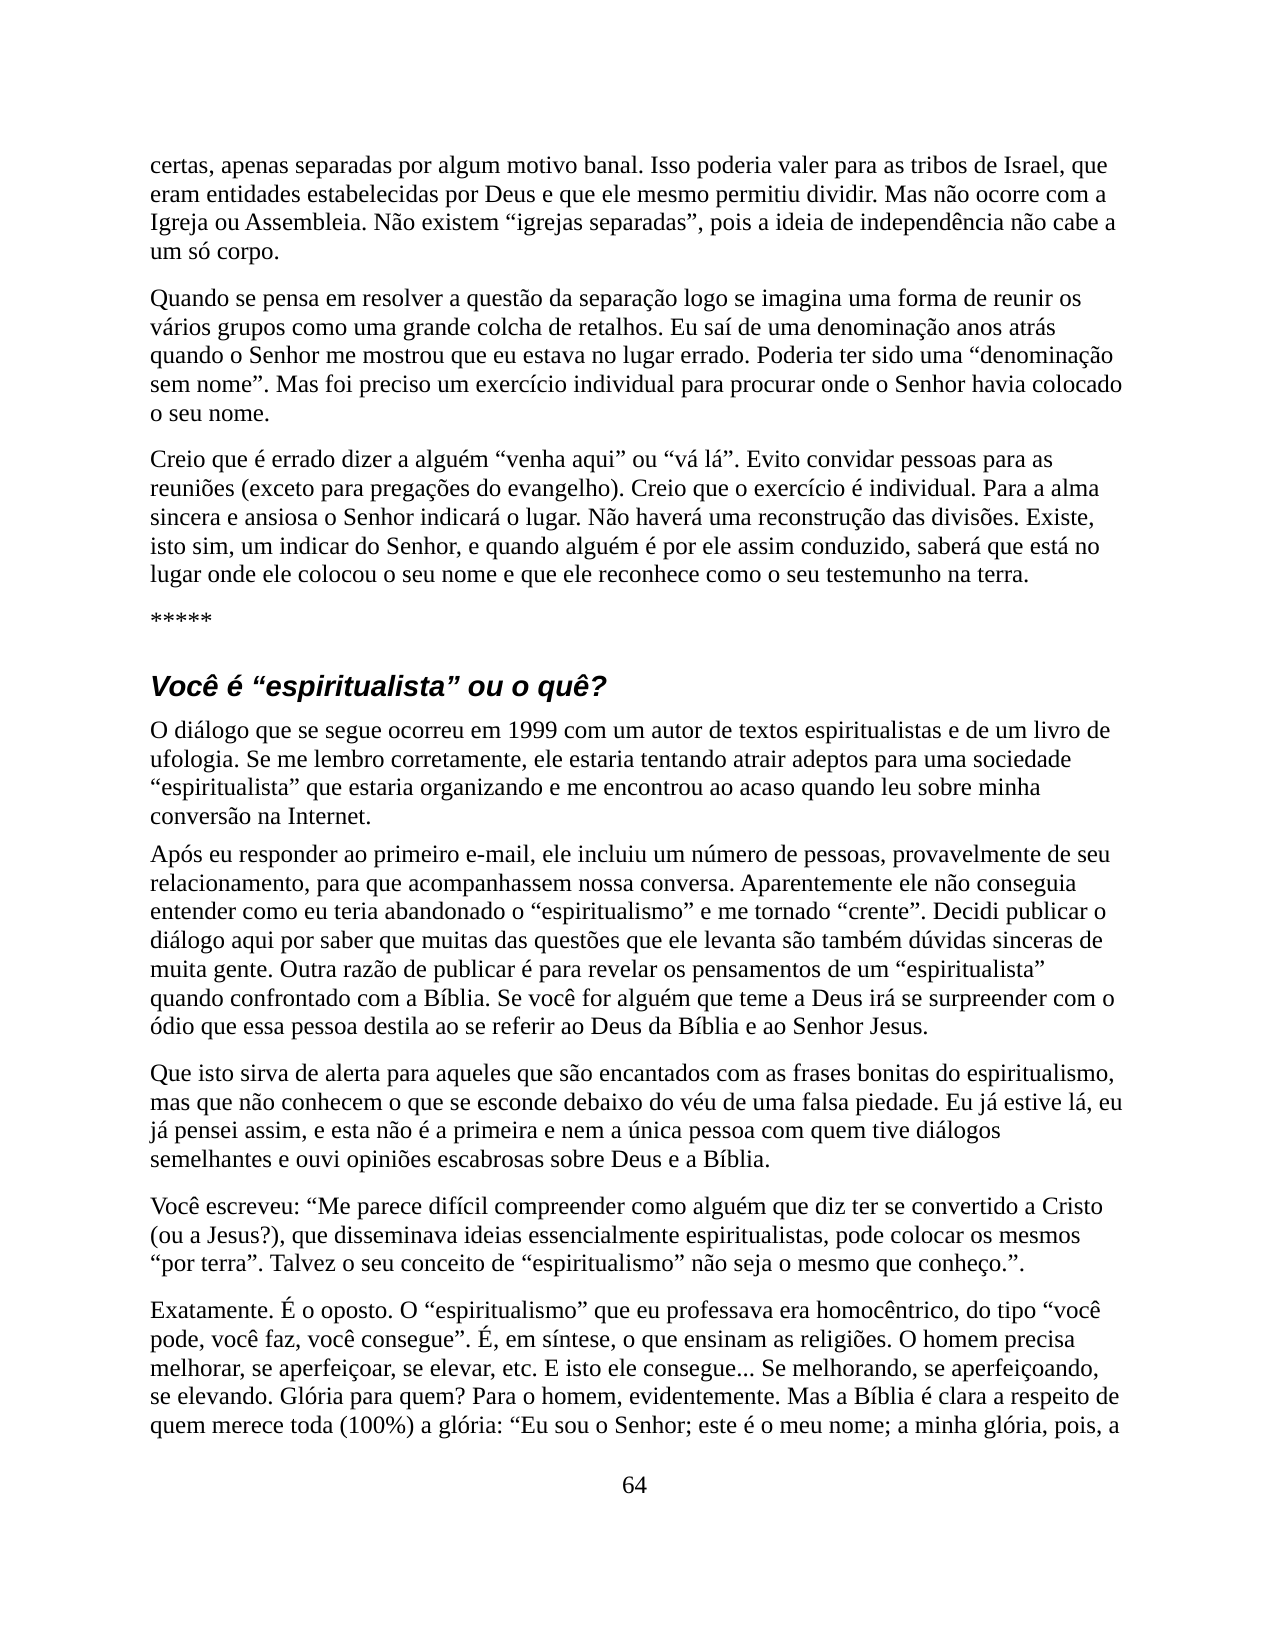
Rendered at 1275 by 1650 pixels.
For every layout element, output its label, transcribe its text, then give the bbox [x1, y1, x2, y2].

text Que isto sirva de alerta para aqueles que são encantados com as frases bonitas do espiritualismo, mas que não conhecem o que se esconde debaixo do véu de uma falsa piedade. Eu já estive lá, eu já pensei assim, e esta não é a primeira e nem a única pessoa com quem tive diálogos semelhantes e ouvi opiniões escabrosas sobre Deus e a Bíblia. [150, 1058, 1125, 1173]
text Você escreveu: “Me parece difícil compreender como alguém que diz ter se convertido a Cristo (ou a Jesus?), que disseminava ideias essencialmente espiritualistas, pode colocar os mesmos “por terra”. Talvez o seu conceito de “espiritualismo” não seja o mesmo que conheço.”. [150, 1191, 1125, 1277]
text Quando se pensa em resolver a questão da separação logo se imagina uma forma de reunir os vários grupos como uma grande colcha de retalhos. Eu saí de uma denominação anos atrás quando o Senhor me mostrou que eu estava no lugar errado. Poderia ter sido uma “denominação sem nome”. Mas foi preciso um exercício individual para procurar onde o Senhor havia colocado o seu nome. [150, 283, 1125, 427]
subtitle Você é “espiritualista” ou o quê? [150, 669, 1125, 702]
text Exatamente. É o oposto. O “espiritualismo” que eu professava era homocêntrico, do tipo “você pode, você faz, você consegue”. É, em síntese, o que ensinam as religiões. O homem precisa melhorar, se aperfeiçoar, se elevar, etc. E isto ele consegue... Se melhorando, se aperfeiçoando, se elevando. Glória para quem? Para o homem, evidentemente. Mas a Bíblia é clara a respeito de quem merece toda (100%) a glória: “Eu sou o Senhor; este é o meu nome; a minha glória, pois, a [150, 1295, 1125, 1439]
text ***** [150, 606, 1125, 635]
text Creio que é errado dizer a alguém “venha aqui” ou “vá lá”. Evito convidar pessoas para as reuniões (exceto para pregações do evangelho). Creio que o exercício é individual. Para a alma sincera e ansiosa o Senhor indicará o lugar. Não haverá uma reconstrução das divisões. Existe, isto sim, um indicar do Senhor, e quando alguém é por ele assim conduzido, saberá que está no lugar onde ele colocou o seu nome e que ele reconhece como o seu testemunho na terra. [150, 444, 1125, 588]
text certas, apenas separadas por algum motivo banal. Isso poderia valer para as tribos de Israel, que eram entidades estabelecidas por Deus e que ele mesmo permitiu dividir. Mas não ocorre com a Igreja ou Assembleia. Não existem “igrejas separadas”, pois a ideia de independência não cabe a um só corpo. [150, 150, 1125, 265]
text O diálogo que se segue ocorreu em 1999 com um autor de textos espiritualistas e de um livro de ufologia. Se me lembro corretamente, ele estaria tentando atrair adeptos para uma sociedade “espiritualista” que estaria organizando e me encontrou ao acaso quando leu sobre minha conversão na Internet. [150, 715, 1125, 830]
text Após eu responder ao primeiro e-mail, ele incluiu um número de pessoas, provavelmente de seu relacionamento, para que acompanhassem nossa conversa. Aparentemente ele não conseguia entender como eu teria abandonado o “espiritualismo” e me tornado “crente”. Decidi publicar o diálogo aqui por saber que muitas das questões que ele levanta são também dúvidas sinceras de muita gente. Outra razão de publicar é para revelar os pensamentos de um “espiritualista” quando confrontado com a Bíblia. Se você for alguém que teme a Deus irá se surpreender com o ódio que essa pessoa destila ao se referir ao Deus da Bíblia e ao Senhor Jesus. [150, 839, 1125, 1040]
